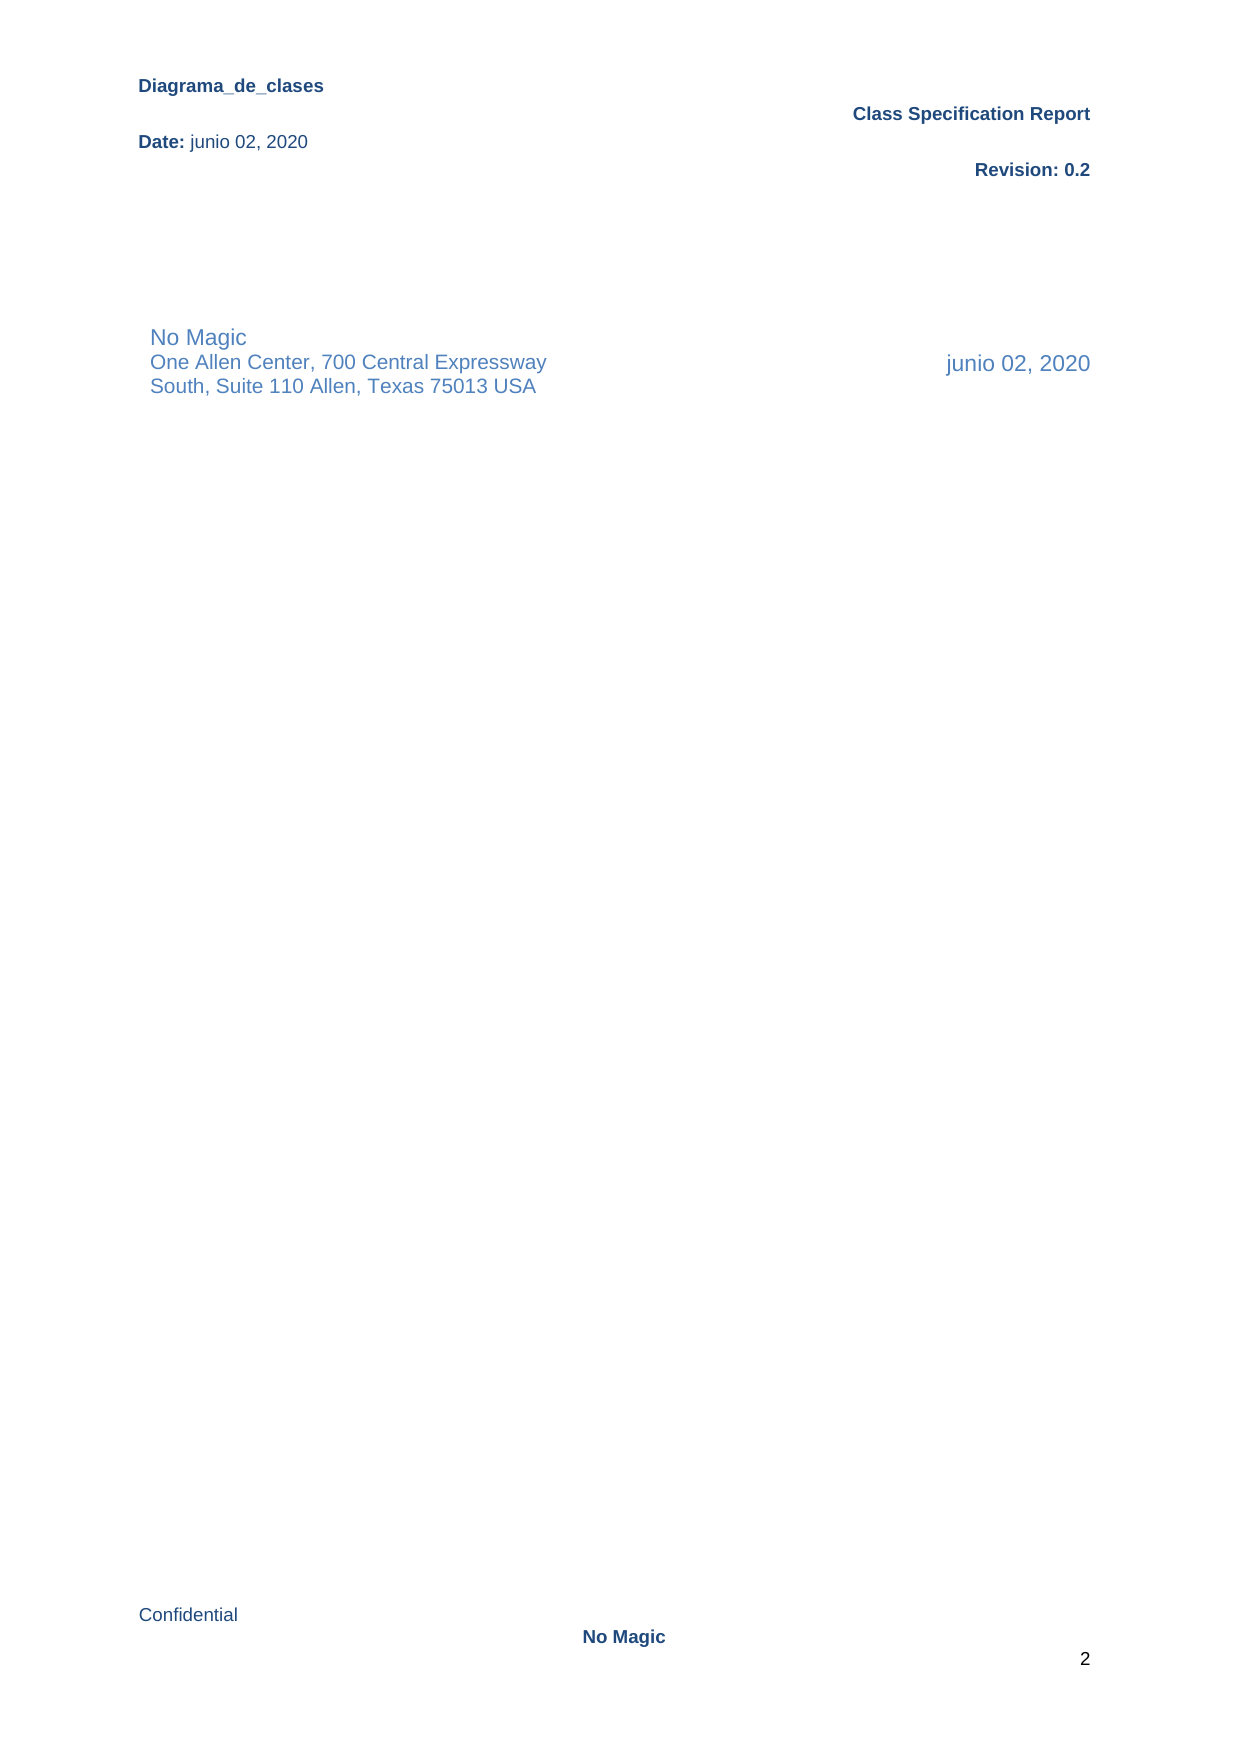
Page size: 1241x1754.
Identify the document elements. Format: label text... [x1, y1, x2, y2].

table_header No Magic [139, 324, 620, 350]
table_header [620, 324, 1102, 350]
table_cell One Allen Center, 700 Central Expressway South, Suite 110 Allen, Texas 75013 USA [139, 350, 620, 398]
table_cell junio 02, 2020 [620, 350, 1102, 398]
